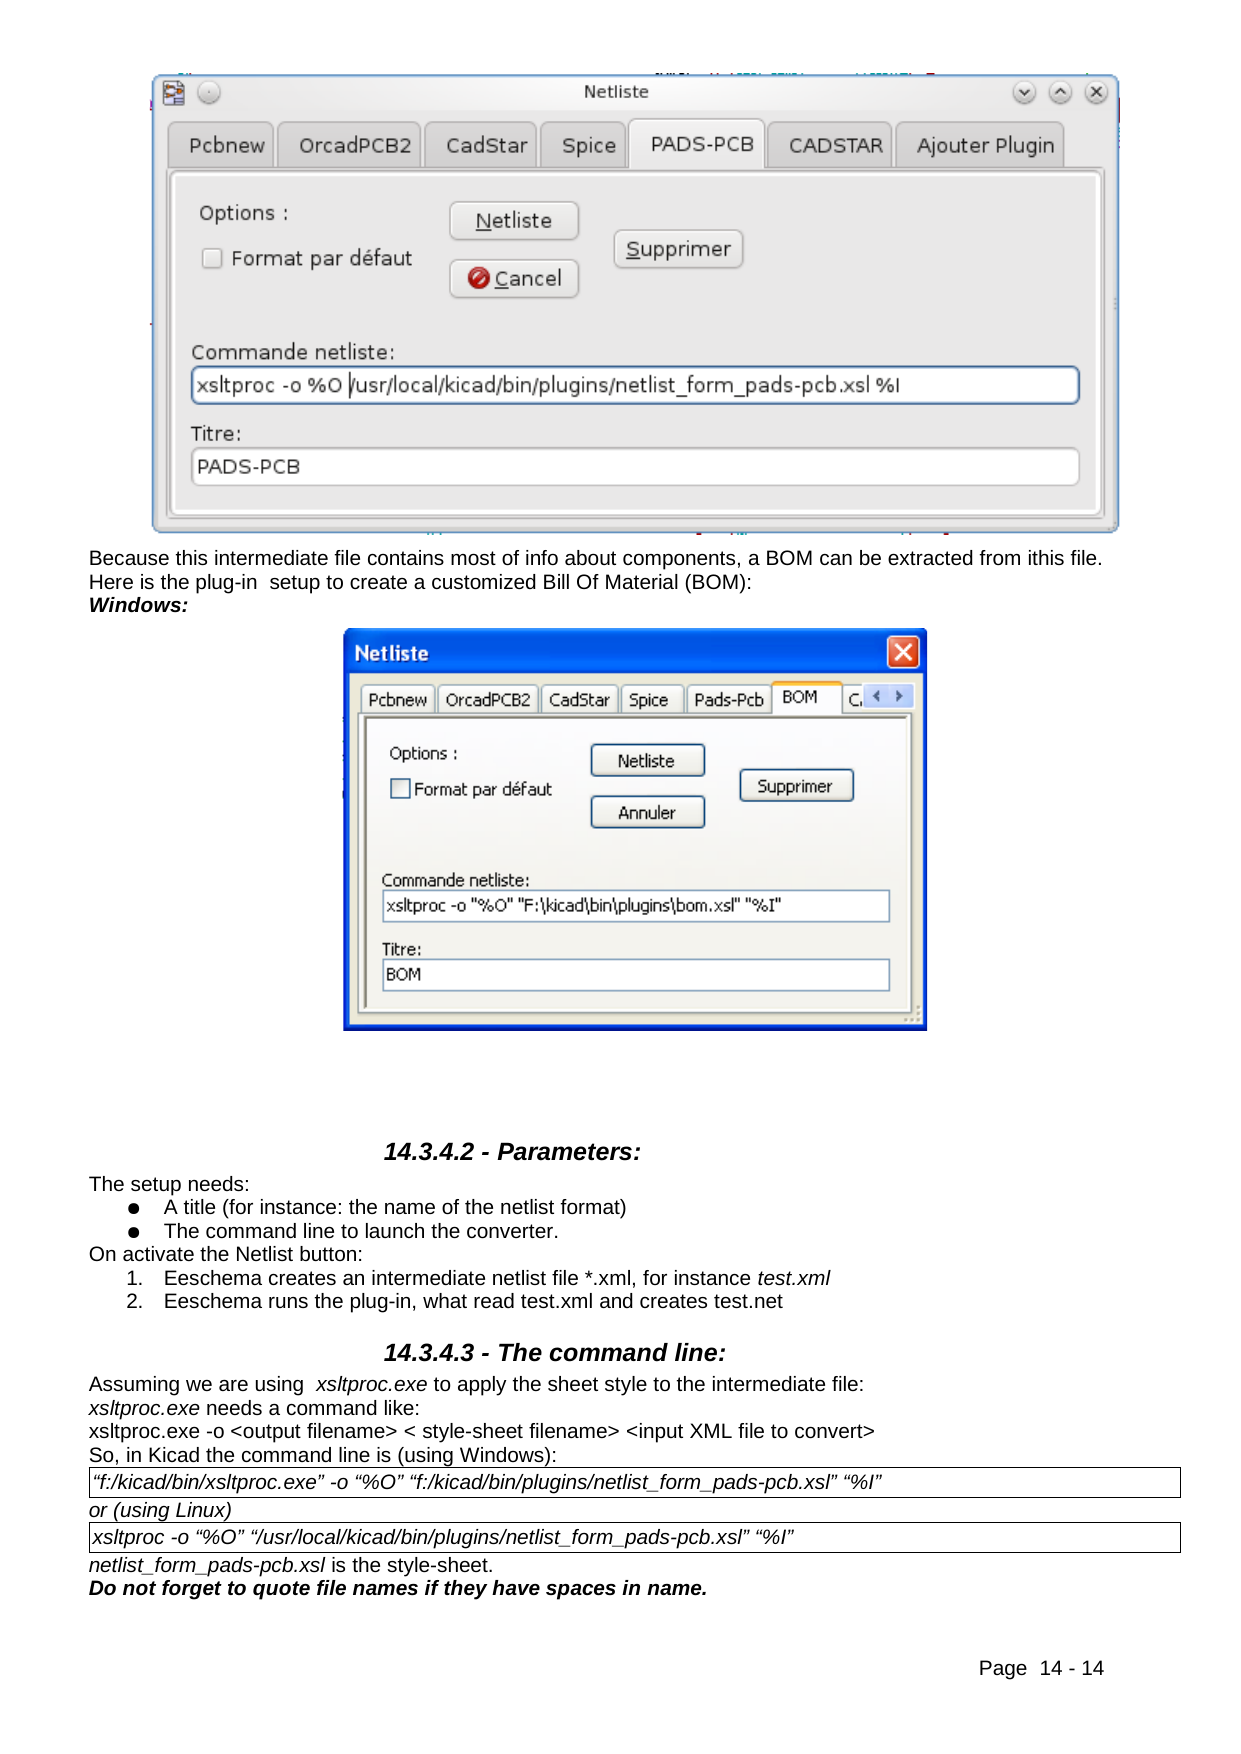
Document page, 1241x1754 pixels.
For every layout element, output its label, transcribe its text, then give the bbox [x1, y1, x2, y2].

text “f:/kicad/bin/xsltproc.exe” -o “%O” “f:/kicad/bin/plugins/netlist_form_pads-pcb.xsl” “%I” [90, 1468, 1180, 1497]
subtitle The command line: [310, 1338, 1181, 1366]
text xsltproc.exe needs a command like: [88, 1396, 1181, 1420]
text Assuming we are using xsltproc.exe to apply the sheet style to the intermediate file: [88, 1373, 1181, 1396]
text xsltproc.exe -o <output filename> < style-sheet filename> <input XML file to convert> [88, 1420, 1181, 1443]
list The command line to launch the converter. [126, 1219, 1181, 1243]
text So, in Kicad the command line is (using Windows): [88, 1443, 1181, 1467]
text Because this intermediate file contains most of info about components, a BOM can be extracted from ithis file. [88, 547, 1181, 570]
text netlist_form_pads-pcb.xsl is the style-sheet. [88, 1553, 1181, 1577]
list Eeschema runs the plug-in, what read test.xml and creates test.net [126, 1290, 1181, 1313]
text The setup needs: [88, 1172, 1181, 1196]
text Windows: [88, 594, 1181, 617]
subtitle Parameters: [310, 1138, 1181, 1166]
text Do not forget to quote file names if they have spaces in name. [88, 1577, 1181, 1600]
text xsltproc -o “%O” “/usr/local/kicad/bin/plugins/netlist_form_pads-pcb.xsl” “%I” [90, 1523, 1180, 1552]
list Eeschema creates an intermediate netlist file *.xml, for instance test.xml [126, 1266, 1181, 1290]
list A title (for instance: the name of the netlist format) [126, 1196, 1181, 1219]
text or (using Linux) [88, 1498, 1181, 1522]
picture [149, 73, 1120, 535]
text On activate the Netlist button: [88, 1243, 1181, 1266]
text Here is the plug-in setup to create a customized Bill Of Material (BOM): [88, 570, 1181, 594]
picture [342, 628, 928, 1031]
